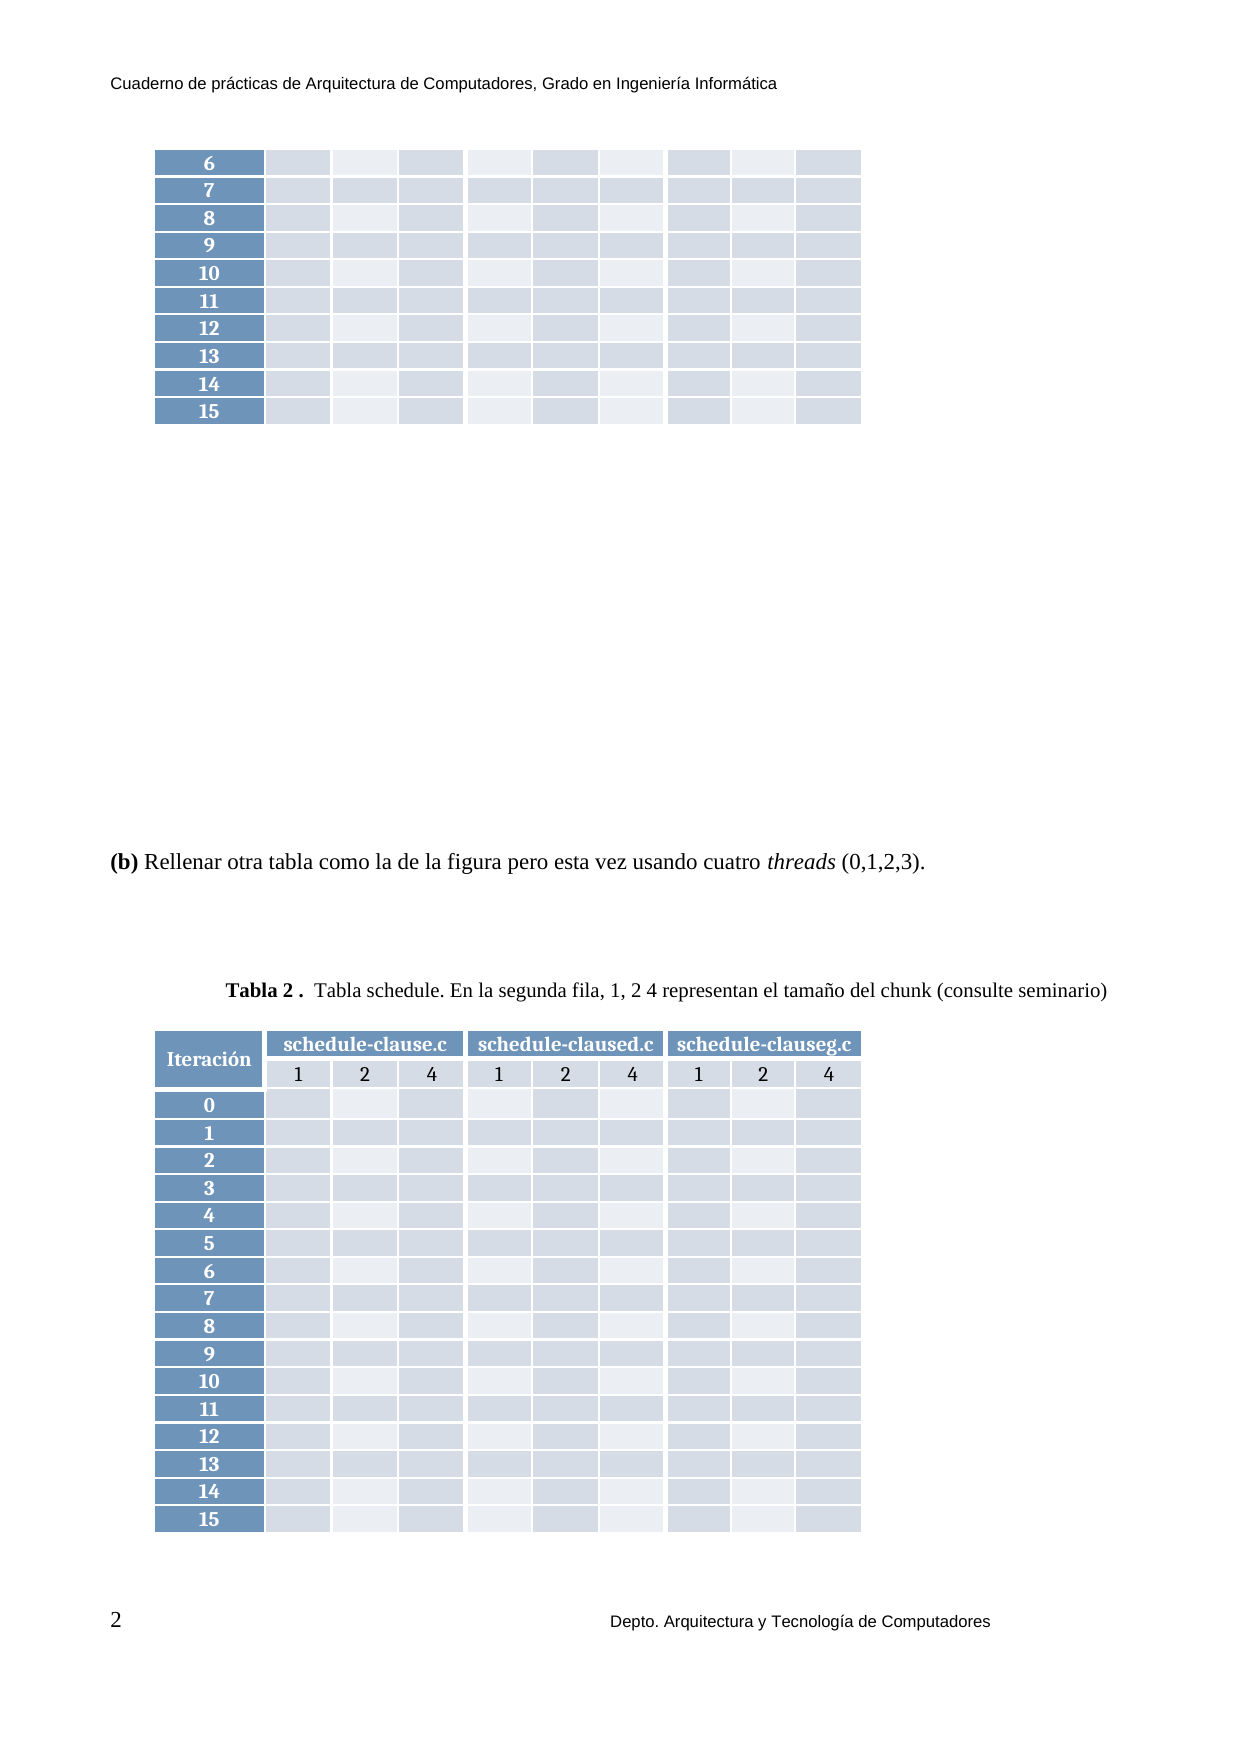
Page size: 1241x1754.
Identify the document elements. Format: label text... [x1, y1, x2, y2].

table_cell [533, 1479, 598, 1504]
table_cell [333, 1506, 397, 1532]
table_cell [533, 315, 598, 341]
table_cell [468, 1230, 531, 1256]
table_cell [266, 1120, 330, 1145]
table_cell [468, 178, 531, 203]
table_cell [600, 1368, 663, 1394]
table_cell [732, 398, 794, 424]
table_cell [468, 1396, 531, 1421]
table_cell [796, 150, 861, 175]
table_cell [668, 1230, 730, 1256]
table_cell [668, 371, 730, 396]
table_cell [399, 1479, 463, 1504]
table_cell [732, 150, 794, 175]
table_cell [796, 1313, 861, 1338]
table_cell [399, 1258, 463, 1283]
table_cell [399, 233, 463, 258]
table_cell [668, 1368, 730, 1394]
table_cell 7 [155, 178, 264, 203]
table_cell [399, 1341, 463, 1366]
table_cell [668, 260, 730, 286]
table_cell [533, 150, 598, 175]
table_cell 1 [668, 1061, 730, 1087]
table_cell [600, 1479, 663, 1504]
table_cell [533, 1285, 598, 1311]
table_cell [533, 288, 598, 313]
table_cell [600, 1285, 663, 1311]
table_cell [533, 233, 598, 258]
table_cell [796, 1396, 861, 1421]
table_cell [796, 288, 861, 313]
table_cell [533, 1175, 598, 1201]
table_cell [732, 1258, 794, 1283]
table_cell 1 [155, 1120, 264, 1145]
table_cell [668, 343, 730, 368]
table_cell [266, 205, 330, 231]
table_cell [399, 1120, 463, 1145]
table_cell [399, 1089, 463, 1118]
table_cell [266, 260, 330, 286]
table_header Tabla schedule. En la segunda fila, 1, 2 4 representan el tamaño del chunk (consulte seminario) [110, 953, 1148, 1002]
table_cell 9 [155, 233, 264, 258]
table_cell [333, 315, 397, 341]
table_cell [732, 1506, 794, 1532]
table_cell [796, 1120, 861, 1145]
table_cell [333, 1175, 397, 1201]
table_cell [668, 398, 730, 424]
table_cell [266, 1396, 330, 1421]
table_cell 4 [600, 1061, 663, 1087]
table_cell [668, 1506, 730, 1532]
table_cell [533, 343, 598, 368]
table_cell 13 [155, 1451, 264, 1477]
table_cell [668, 1341, 730, 1366]
table_cell [266, 1479, 330, 1504]
table_cell [796, 1506, 861, 1532]
table_cell [668, 1258, 730, 1283]
table_cell 9 [155, 1341, 264, 1366]
table_cell [333, 1258, 397, 1283]
table_cell [533, 1148, 598, 1173]
table_cell [732, 1341, 794, 1366]
table_cell [468, 1368, 531, 1394]
table_cell 15 [155, 1506, 264, 1532]
table_cell [468, 233, 531, 258]
table_cell [333, 1230, 397, 1256]
table_cell [533, 371, 598, 396]
table_cell [668, 150, 730, 175]
table_cell [468, 1341, 531, 1366]
table_cell [732, 1396, 794, 1421]
table_cell [668, 1396, 730, 1421]
table_cell [796, 1368, 861, 1394]
table_cell [796, 1230, 861, 1256]
table_cell [266, 371, 330, 396]
table_cell [732, 315, 794, 341]
table_cell [399, 398, 463, 424]
table_cell [533, 1451, 598, 1477]
table_cell [796, 343, 861, 368]
table_cell 4 [399, 1061, 463, 1087]
table_cell [668, 315, 730, 341]
table_cell [266, 1424, 330, 1449]
table_cell [668, 233, 730, 258]
table_cell [468, 1313, 531, 1338]
table_cell [796, 315, 861, 341]
table_cell [533, 1506, 598, 1532]
table_cell [533, 1313, 598, 1338]
table_cell [399, 371, 463, 396]
table_cell [533, 178, 598, 203]
table_cell [333, 398, 397, 424]
table_header schedule-clause.c [267, 1031, 463, 1056]
table_cell [333, 205, 397, 231]
table_cell [399, 260, 463, 286]
table_cell [600, 1424, 663, 1449]
table_cell [333, 1479, 397, 1504]
table_cell [399, 343, 463, 368]
table_cell [796, 178, 861, 203]
table_cell [468, 1506, 531, 1532]
table_cell [796, 1089, 861, 1118]
table_cell [468, 205, 531, 231]
table_cell [468, 1258, 531, 1283]
table_cell [732, 288, 794, 313]
table_cell [333, 1120, 397, 1145]
table_cell 2 [732, 1061, 794, 1087]
table_cell [732, 371, 794, 396]
table_cell 2 [533, 1061, 598, 1087]
table_cell [399, 205, 463, 231]
table_cell [668, 178, 730, 203]
table_cell [468, 1175, 531, 1201]
table_cell 2 [155, 1148, 264, 1173]
table_cell [533, 260, 598, 286]
table_cell [600, 178, 663, 203]
table_cell [333, 1396, 397, 1421]
table_cell [266, 398, 330, 424]
table_cell [668, 1313, 730, 1338]
table_cell 14 [155, 1479, 264, 1504]
table_cell [600, 288, 663, 313]
table_cell [468, 371, 531, 396]
table_cell 13 [155, 343, 264, 368]
table_cell [600, 1089, 663, 1118]
table_cell [333, 178, 397, 203]
table_cell [732, 1479, 794, 1504]
table_cell 15 [155, 398, 264, 424]
table_cell [333, 1313, 397, 1338]
table_cell [266, 1258, 330, 1283]
table_cell [533, 1368, 598, 1394]
table_cell [732, 1313, 794, 1338]
table_cell [533, 1341, 598, 1366]
table_cell [266, 1313, 330, 1338]
table_cell [533, 1396, 598, 1421]
table_cell [399, 150, 463, 175]
table_cell [333, 343, 397, 368]
table_cell [266, 233, 330, 258]
table_cell [533, 398, 598, 424]
table_cell [796, 1203, 861, 1228]
table_cell [468, 1120, 531, 1145]
table_cell [668, 1120, 730, 1145]
table_cell 0 [155, 1092, 264, 1118]
table_cell [533, 1424, 598, 1449]
table_cell [796, 371, 861, 396]
table_cell [533, 1258, 598, 1283]
table_cell [796, 1175, 861, 1201]
table_cell [266, 1203, 330, 1228]
table_cell [732, 260, 794, 286]
table_cell [668, 1203, 730, 1228]
table_cell [600, 1175, 663, 1201]
table_cell [600, 1120, 663, 1145]
table_cell [468, 1203, 531, 1228]
table_cell [399, 315, 463, 341]
table_cell [668, 1479, 730, 1504]
table_cell [732, 1203, 794, 1228]
table_cell [668, 1424, 730, 1449]
table_cell 11 [155, 288, 264, 313]
table_cell [399, 288, 463, 313]
table_cell [266, 315, 330, 341]
table_cell [796, 205, 861, 231]
table_cell [399, 1203, 463, 1228]
table_cell [796, 398, 861, 424]
table_cell [600, 1148, 663, 1173]
table_cell [399, 1368, 463, 1394]
table_cell [266, 1089, 330, 1118]
table_cell [533, 1120, 598, 1145]
table_cell [668, 1148, 730, 1173]
text (b) Rellenar otra tabla como la de la figura pero esta vez usando cuatro threads (0,1,2,3). [110, 848, 1150, 874]
table_cell [333, 371, 397, 396]
table_cell [468, 1148, 531, 1173]
table_cell 8 [155, 1313, 264, 1338]
table_cell [468, 1089, 531, 1118]
table_cell 3 [155, 1175, 264, 1201]
table_cell [468, 315, 531, 341]
table_cell [333, 1368, 397, 1394]
table_cell [796, 1341, 861, 1366]
table_cell [266, 1506, 330, 1532]
table_cell [399, 178, 463, 203]
table_cell [333, 288, 397, 313]
table_cell [796, 1148, 861, 1173]
table_cell [796, 1285, 861, 1311]
table_cell [333, 1148, 397, 1173]
table_cell [533, 1089, 598, 1118]
table_cell [399, 1285, 463, 1311]
table_cell [668, 1089, 730, 1118]
table_header schedule-clauseg.c [668, 1031, 861, 1056]
table_cell [600, 343, 663, 368]
table_cell 7 [155, 1285, 264, 1311]
table_cell [796, 260, 861, 286]
table_cell 6 [155, 150, 264, 175]
table_cell [468, 150, 531, 175]
table_cell [468, 1479, 531, 1504]
table_cell [796, 1258, 861, 1283]
table_cell [399, 1230, 463, 1256]
table_cell 6 [155, 1258, 264, 1283]
table_cell [600, 1258, 663, 1283]
table_cell 2 [333, 1061, 397, 1087]
table_cell [668, 1451, 730, 1477]
table_cell [266, 1175, 330, 1201]
table_cell [600, 1506, 663, 1532]
table_cell [266, 343, 330, 368]
table_cell [668, 205, 730, 231]
table_cell [668, 1175, 730, 1201]
table_cell [600, 371, 663, 396]
table_cell [732, 233, 794, 258]
table_cell [600, 398, 663, 424]
table_cell [796, 1451, 861, 1477]
table_cell [333, 1424, 397, 1449]
table_cell [266, 1285, 330, 1311]
table_cell 12 [155, 1424, 264, 1449]
table_cell [600, 205, 663, 231]
table_cell [600, 1451, 663, 1477]
table_cell [266, 1230, 330, 1256]
table_cell [266, 288, 330, 313]
table_cell [266, 150, 330, 175]
table_cell [468, 288, 531, 313]
table_cell 12 [155, 315, 264, 341]
table_cell [600, 1313, 663, 1338]
table_cell [732, 1451, 794, 1477]
table_cell 4 [796, 1061, 861, 1087]
table_cell [399, 1313, 463, 1338]
table_cell [600, 233, 663, 258]
table_cell 14 [155, 371, 264, 396]
table_cell [333, 1341, 397, 1366]
table_cell 5 [155, 1230, 264, 1256]
table_cell [533, 1230, 598, 1256]
table_cell [732, 1285, 794, 1311]
table_cell [333, 1285, 397, 1311]
table_cell 1 [468, 1061, 531, 1087]
table_cell [600, 315, 663, 341]
table_cell [796, 1479, 861, 1504]
table_cell [399, 1424, 463, 1449]
table_cell [266, 178, 330, 203]
table_cell 4 [155, 1203, 264, 1228]
table_cell [796, 233, 861, 258]
table_cell 10 [155, 1368, 264, 1394]
table_cell [732, 178, 794, 203]
table_cell [110, 1002, 1148, 1029]
table_cell [266, 1451, 330, 1477]
table_cell [333, 1203, 397, 1228]
table_cell [796, 1424, 861, 1449]
table_header schedule-claused.c [468, 1031, 663, 1056]
table_cell [468, 1451, 531, 1477]
table_cell [468, 343, 531, 368]
table_cell [266, 1341, 330, 1366]
table_cell [399, 1396, 463, 1421]
table_header Iteración [155, 1031, 262, 1087]
table_cell [732, 1230, 794, 1256]
table_cell [333, 1089, 397, 1118]
table_cell [600, 150, 663, 175]
table_cell [732, 1089, 794, 1118]
table_cell [732, 1424, 794, 1449]
table_cell [732, 205, 794, 231]
table_cell [333, 233, 397, 258]
table_cell [266, 1368, 330, 1394]
table_cell [333, 260, 397, 286]
table_cell [266, 1148, 330, 1173]
table_cell [668, 1285, 730, 1311]
table_cell [668, 288, 730, 313]
table_cell 10 [155, 260, 264, 286]
table_cell [600, 260, 663, 286]
table_cell [732, 1120, 794, 1145]
table_cell [732, 343, 794, 368]
table_cell [732, 1148, 794, 1173]
table_cell [533, 205, 598, 231]
table_cell [600, 1230, 663, 1256]
table_cell [399, 1148, 463, 1173]
table_cell [333, 1451, 397, 1477]
table_cell [399, 1175, 463, 1201]
table_cell 8 [155, 205, 264, 231]
table_cell [468, 398, 531, 424]
table_cell [468, 1285, 531, 1311]
table_cell [399, 1451, 463, 1477]
table_cell [600, 1203, 663, 1228]
table_cell [468, 1424, 531, 1449]
table_cell [600, 1396, 663, 1421]
table_cell [399, 1506, 463, 1532]
table_cell [468, 260, 531, 286]
table_cell 1 [267, 1061, 330, 1087]
table_cell [600, 1341, 663, 1366]
table_cell [732, 1175, 794, 1201]
table_cell [732, 1368, 794, 1394]
table_cell [533, 1203, 598, 1228]
table_cell [333, 150, 397, 175]
table_cell 11 [155, 1396, 264, 1421]
